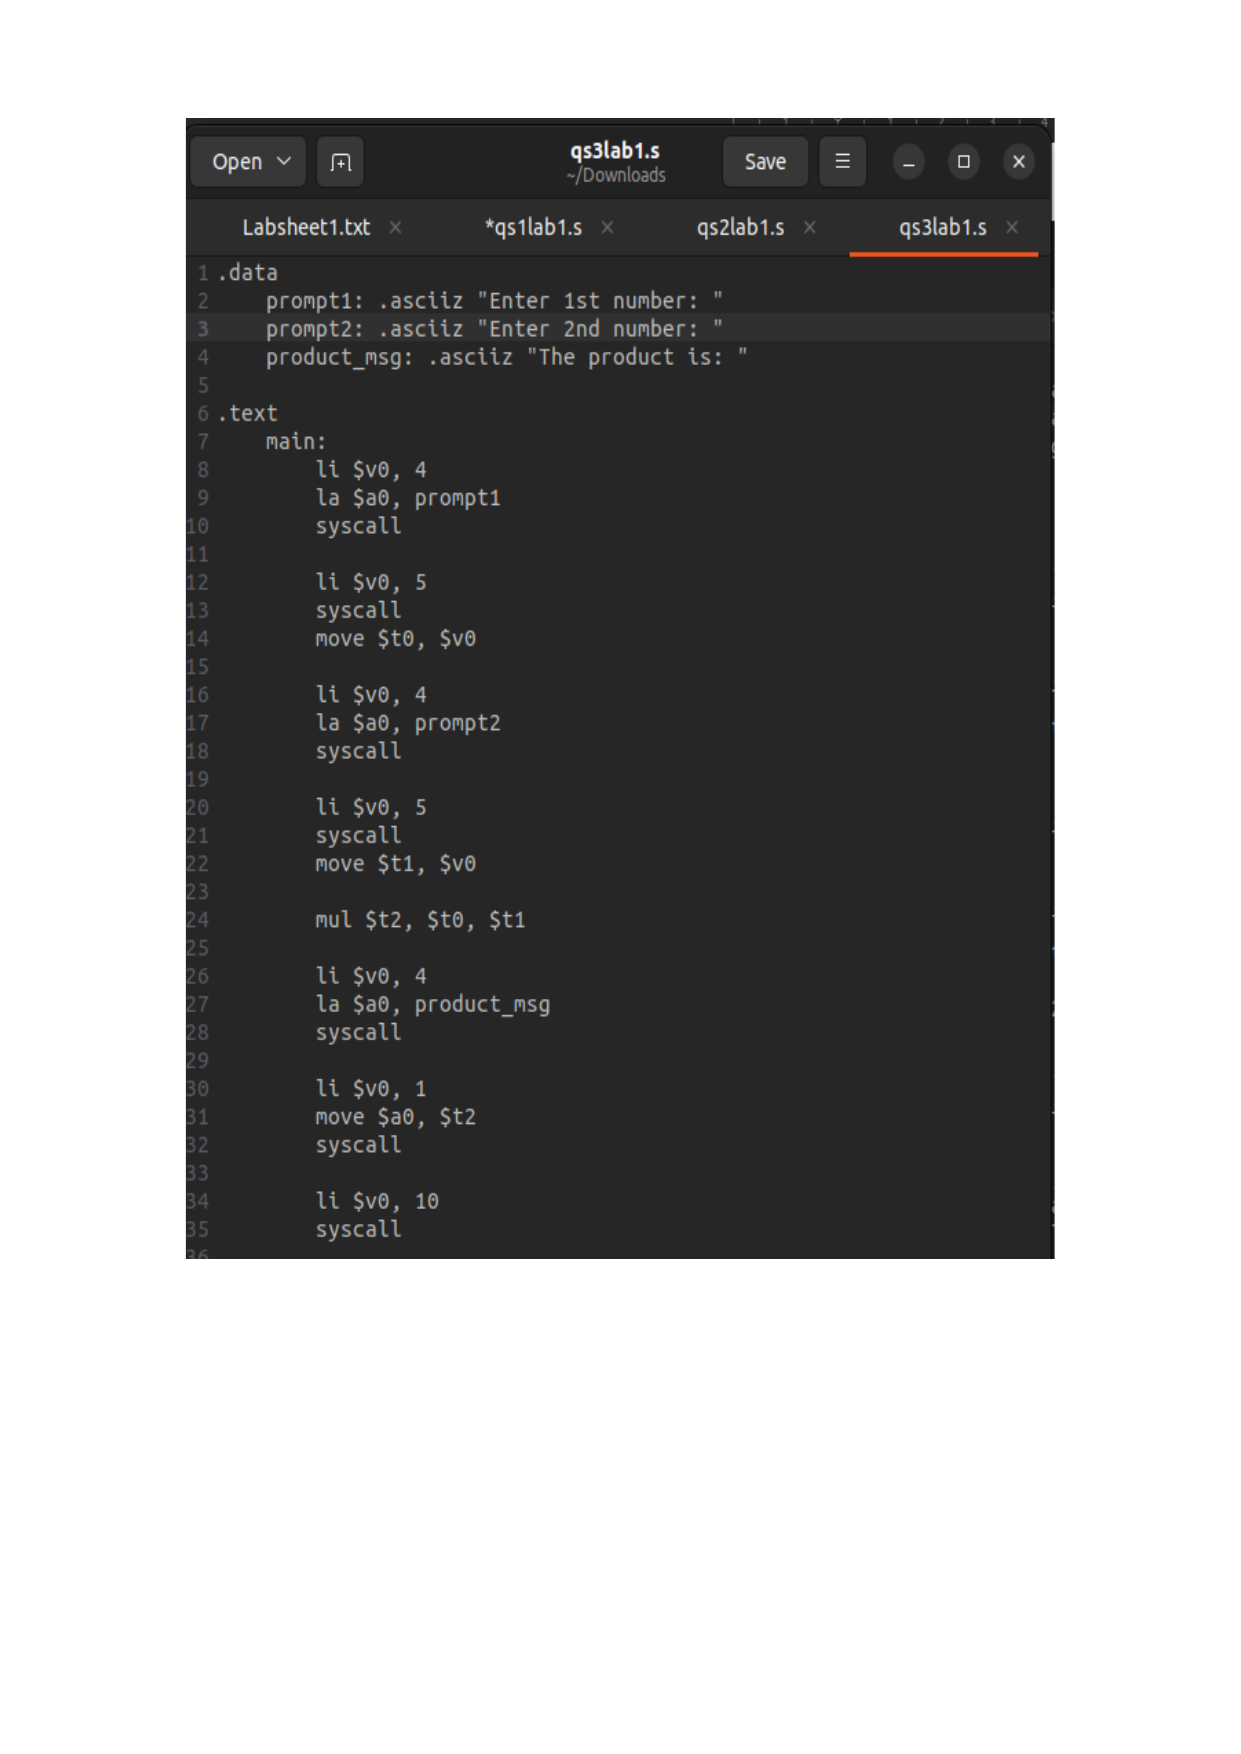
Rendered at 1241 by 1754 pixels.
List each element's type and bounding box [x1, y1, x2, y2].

picture [185, 118, 1055, 1259]
